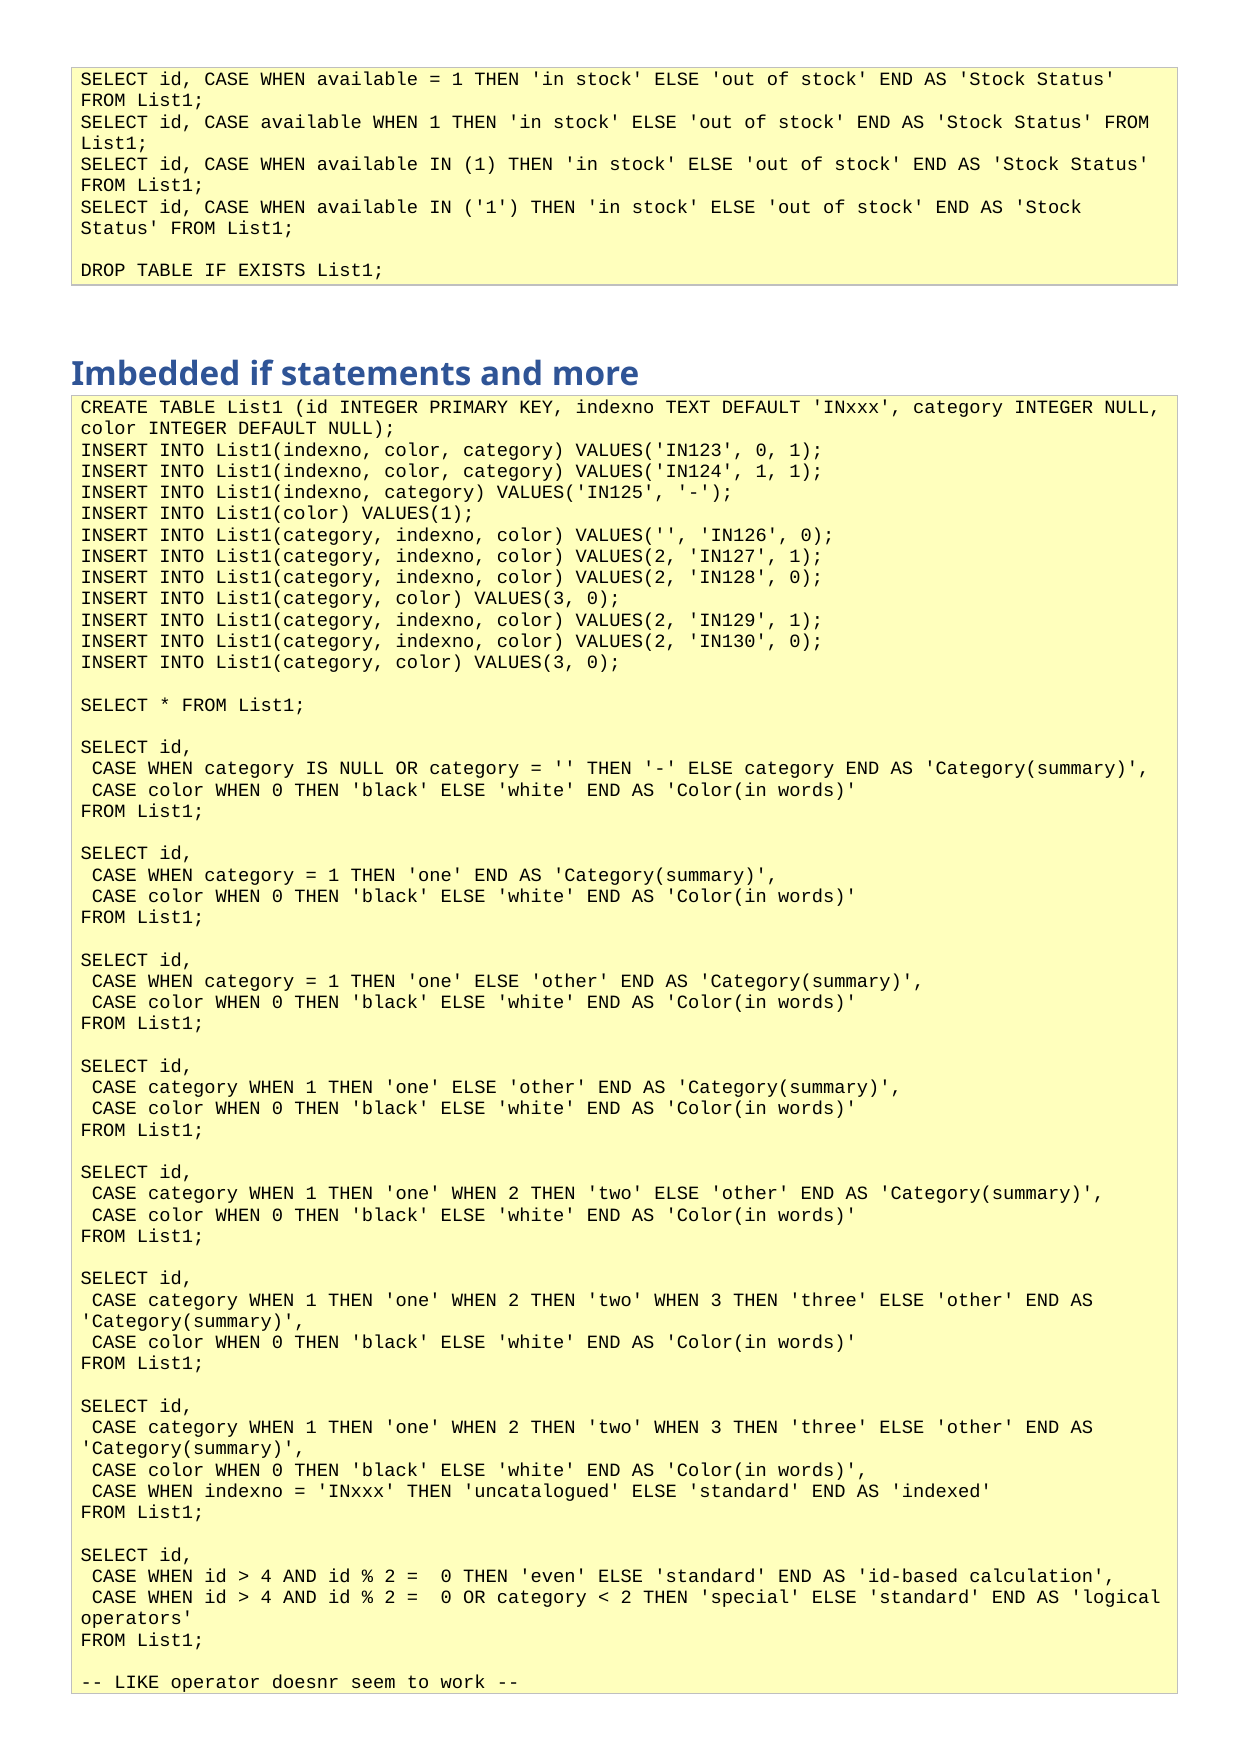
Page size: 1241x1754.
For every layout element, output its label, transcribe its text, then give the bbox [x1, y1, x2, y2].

text CASE WHEN id > 4 AND id % 2 = 0 OR category < 2 THEN 'special' ELSE 'standard' END AS 'logical operators' [72, 1585, 1177, 1627]
text FROM List1; [72, 1351, 1177, 1372]
text CASE WHEN category IS NULL OR category = '' THEN '-' ELSE category END AS 'Category(summary)', [72, 756, 1177, 777]
text INSERT INTO List1(category, indexno, color) VALUES(2, 'IN127', 1); [72, 543, 1177, 565]
text FROM List1; [72, 905, 1177, 926]
text CASE color WHEN 0 THEN 'black' ELSE 'white' END AS 'Color(in words)' [72, 883, 1177, 905]
text CREATE TABLE List1 (id INTEGER PRIMARY KEY, indexno TEXT DEFAULT 'INxxx', category INTEGER NULL, color INTEGER DEFAULT NULL); [72, 396, 1177, 437]
text SELECT id, [72, 1542, 1177, 1563]
text INSERT INTO List1(category, indexno, color) VALUES(2, 'IN130', 0); [72, 628, 1177, 650]
text FROM List1; [72, 1117, 1177, 1138]
text -- LIKE operator doesnr seem to work -- [72, 1670, 1177, 1693]
text CASE color WHEN 0 THEN 'black' ELSE 'white' END AS 'Color(in words)' [72, 777, 1177, 798]
text FROM List1; [72, 1627, 1177, 1648]
text CASE WHEN id > 4 AND id % 2 = 0 THEN 'even' ELSE 'standard' END AS 'id-based calculation', [72, 1563, 1177, 1585]
text SELECT * FROM List1; [72, 692, 1177, 713]
text INSERT INTO List1(indexno, category) VALUES('IN125', '-'); [72, 480, 1177, 501]
text SELECT id, [72, 735, 1177, 756]
text FROM List1; [72, 798, 1177, 820]
text CASE color WHEN 0 THEN 'black' ELSE 'white' END AS 'Color(in words)', [72, 1457, 1177, 1478]
text CASE WHEN indexno = 'INxxx' THEN 'uncatalogued' ELSE 'standard' END AS 'indexed' [72, 1478, 1177, 1500]
text INSERT INTO List1(indexno, color, category) VALUES('IN123', 0, 1); [72, 437, 1177, 458]
text FROM List1; [72, 1011, 1177, 1032]
text CASE color WHEN 0 THEN 'black' ELSE 'white' END AS 'Color(in words)' [72, 990, 1177, 1011]
text CASE WHEN category = 1 THEN 'one' ELSE 'other' END AS 'Category(summary)', [72, 968, 1177, 990]
text SELECT id, [72, 1266, 1177, 1287]
text INSERT INTO List1(indexno, color, category) VALUES('IN124', 1, 1); [72, 458, 1177, 480]
text SELECT id, [72, 947, 1177, 968]
text INSERT INTO List1(category, color) VALUES(3, 0); [72, 586, 1177, 607]
text CASE category WHEN 1 THEN 'one' WHEN 2 THEN 'two' WHEN 3 THEN 'three' ELSE 'other' END AS 'Category(summary)', [72, 1287, 1177, 1330]
text CASE WHEN category = 1 THEN 'one' END AS 'Category(summary)', [72, 862, 1177, 883]
text SELECT id, [72, 1160, 1177, 1181]
text CASE color WHEN 0 THEN 'black' ELSE 'white' END AS 'Color(in words)' [72, 1202, 1177, 1223]
text CASE color WHEN 0 THEN 'black' ELSE 'white' END AS 'Color(in words)' [72, 1330, 1177, 1351]
text Imbedded if statements and more [71, 349, 1178, 395]
text DROP TABLE IF EXISTS List1; [72, 258, 1177, 284]
text CASE color WHEN 0 THEN 'black' ELSE 'white' END AS 'Color(in words)' [72, 1096, 1177, 1117]
text INSERT INTO List1(category, indexno, color) VALUES(2, 'IN129', 1); [72, 607, 1177, 628]
text FROM List1; [72, 1223, 1177, 1245]
text INSERT INTO List1(color) VALUES(1); [72, 501, 1177, 522]
text CASE category WHEN 1 THEN 'one' WHEN 2 THEN 'two' ELSE 'other' END AS 'Category(summary)', [72, 1181, 1177, 1202]
text CASE category WHEN 1 THEN 'one' WHEN 2 THEN 'two' WHEN 3 THEN 'three' ELSE 'other' END AS 'Category(summary)', [72, 1415, 1177, 1457]
text SELECT id, CASE WHEN available IN ('1') THEN 'in stock' ELSE 'out of stock' END AS 'Stock Status' FROM List1; [72, 194, 1177, 237]
text SELECT id, CASE WHEN available IN (1) THEN 'in stock' ELSE 'out of stock' END AS 'Stock Status' FROM List1; [72, 152, 1177, 194]
text INSERT INTO List1(category, indexno, color) VALUES(2, 'IN128', 0); [72, 565, 1177, 586]
text SELECT id, [72, 841, 1177, 862]
text CASE category WHEN 1 THEN 'one' ELSE 'other' END AS 'Category(summary)', [72, 1075, 1177, 1096]
text FROM List1; [72, 1500, 1177, 1521]
text SELECT id, CASE WHEN available = 1 THEN 'in stock' ELSE 'out of stock' END AS 'Stock Status' FROM List1; [72, 68, 1177, 109]
text SELECT id, CASE available WHEN 1 THEN 'in stock' ELSE 'out of stock' END AS 'Stock Status' FROM List1; [72, 109, 1177, 152]
text SELECT id, [72, 1393, 1177, 1415]
text INSERT INTO List1(category, indexno, color) VALUES('', 'IN126', 0); [72, 522, 1177, 543]
text INSERT INTO List1(category, color) VALUES(3, 0); [72, 650, 1177, 671]
text SELECT id, [72, 1053, 1177, 1075]
